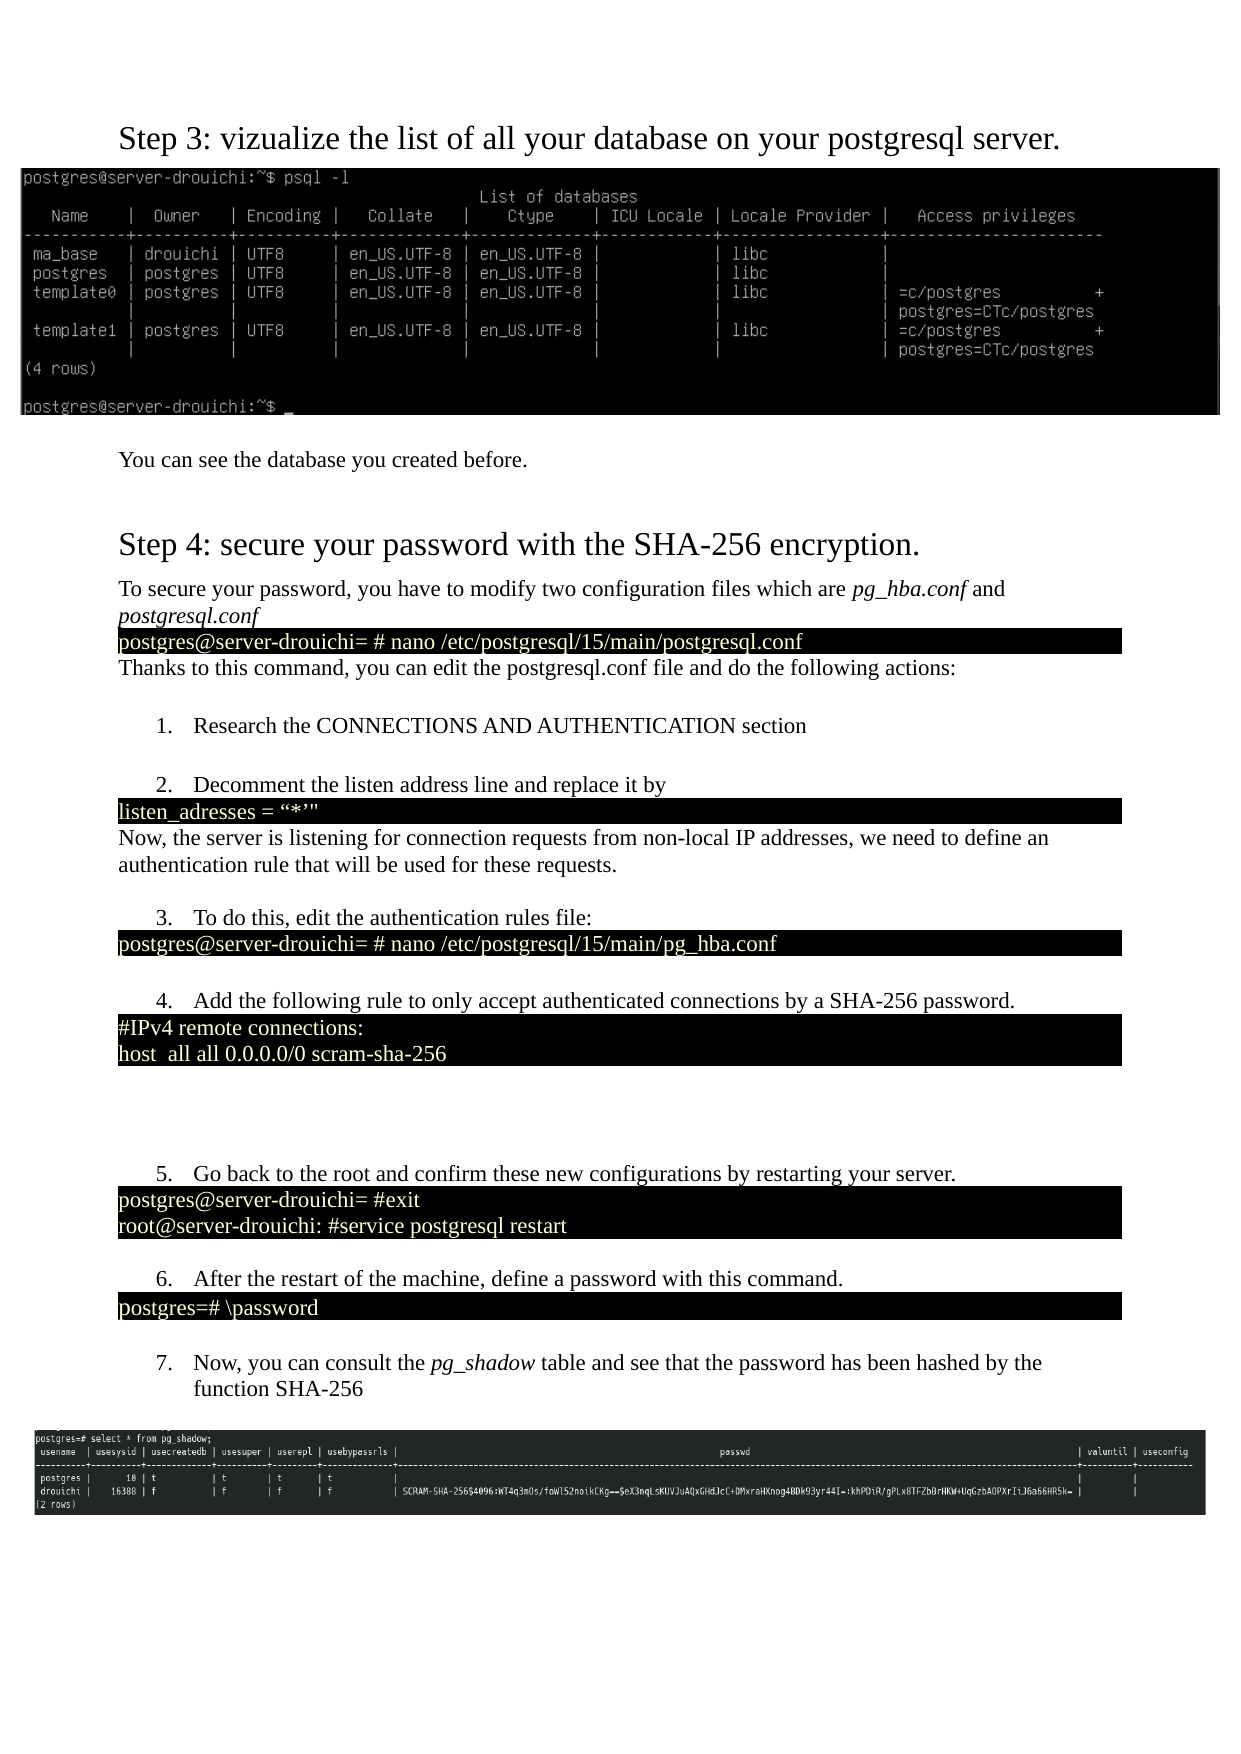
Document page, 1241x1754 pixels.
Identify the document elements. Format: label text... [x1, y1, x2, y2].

text To secure your password, you have to modify two configuration files which are pg_hba.conf and postgresql.conf [118, 575, 1122, 628]
list After the restart of the machine, define a password with this command. [156, 1265, 1122, 1292]
text #IPv4 remote connections: [118, 1014, 1122, 1040]
text Thanks to this command, you can edit the postgresql.conf file and do the following actions: [118, 654, 1122, 681]
text postgres@server-drouichi= #exit [118, 1186, 1122, 1213]
text postgres=# \password [118, 1292, 1122, 1320]
list Decomment the listen address line and replace it by [156, 767, 1122, 798]
subtitle Step 4: secure your password with the SHA-256 encryption. [118, 524, 1122, 563]
picture [20, 168, 1220, 415]
text host all all 0.0.0.0/0 scram-sha-256 [118, 1040, 1122, 1066]
list Research the CONNECTIONS AND AUTHENTICATION section [156, 712, 1122, 738]
list Add the following rule to only accept authenticated connections by a SHA-256 password. [156, 987, 1122, 1014]
text postgres@server-drouichi= # nano /etc/postgresql/15/main/postgresql.conf [118, 628, 1122, 654]
list Now, you can consult the pg_shadow table and see that the password has been hashed by the function SHA-256 [156, 1349, 1122, 1402]
list To do this, edit the authentication rules file: [156, 903, 1122, 930]
text You can see the database you created before. [118, 415, 1122, 472]
text listen_adresses = “*’" [118, 798, 1122, 824]
text Now, the server is listening for connection requests from non-local IP addresses, we need to define an authentication rule that will be used for these requests. [118, 824, 1122, 877]
text root@server-drouichi: #service postgresql restart [118, 1213, 1122, 1239]
picture [34, 1430, 1206, 1515]
subtitle Step 3: vizualize the list of all your database on your postgresql server. [118, 118, 1122, 156]
list Go back to the root and confirm these new configurations by restarting your server. [156, 1160, 1122, 1186]
text postgres@server-drouichi= # nano /etc/postgresql/15/main/pg_hba.conf [118, 930, 1122, 956]
